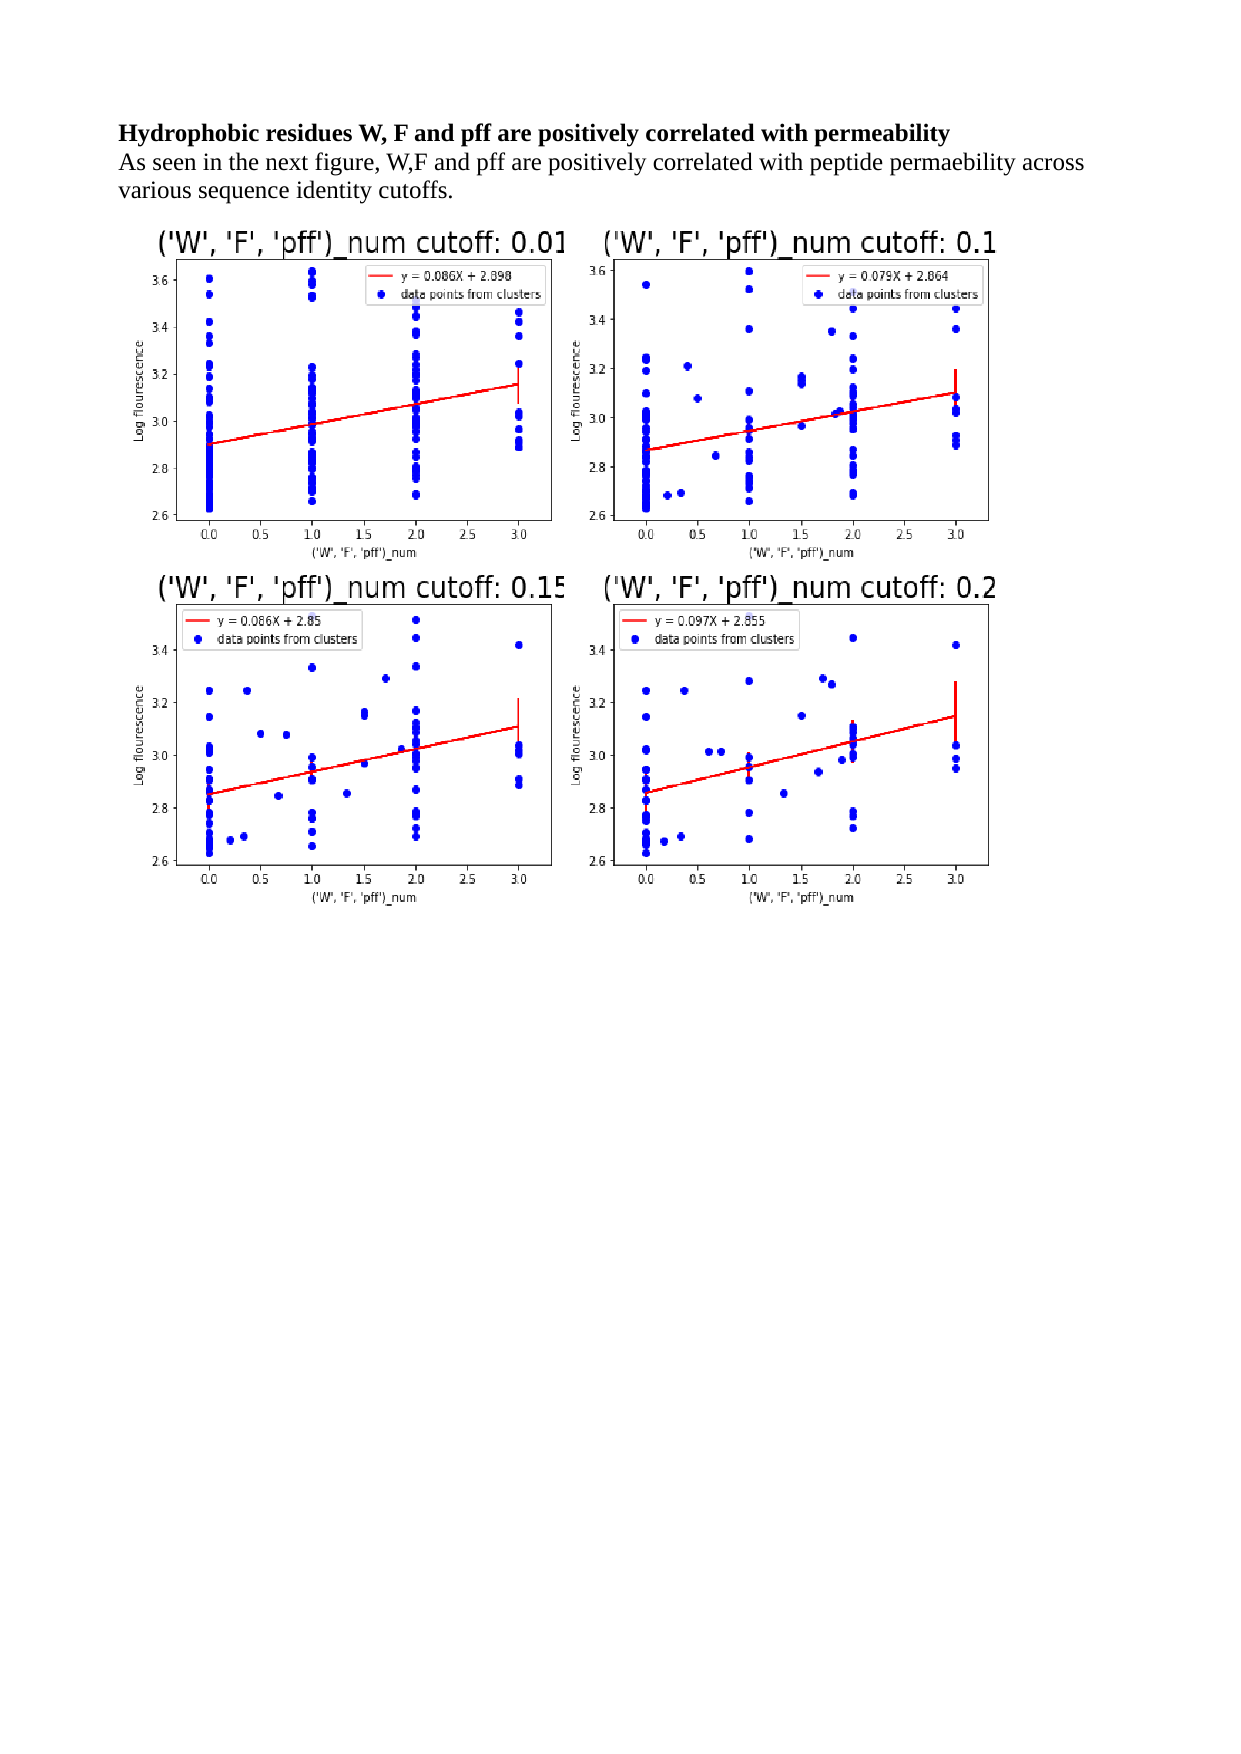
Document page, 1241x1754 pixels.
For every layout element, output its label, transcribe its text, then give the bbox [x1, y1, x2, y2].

text Hydrophobic residues W, F and pff are positively correlated with permeability [118, 118, 1122, 147]
text As seen in the next figure, W,F and pff are positively correlated with peptide permaebility across various sequence identity cutoffs. [118, 147, 1122, 204]
picture [118, 204, 1005, 917]
